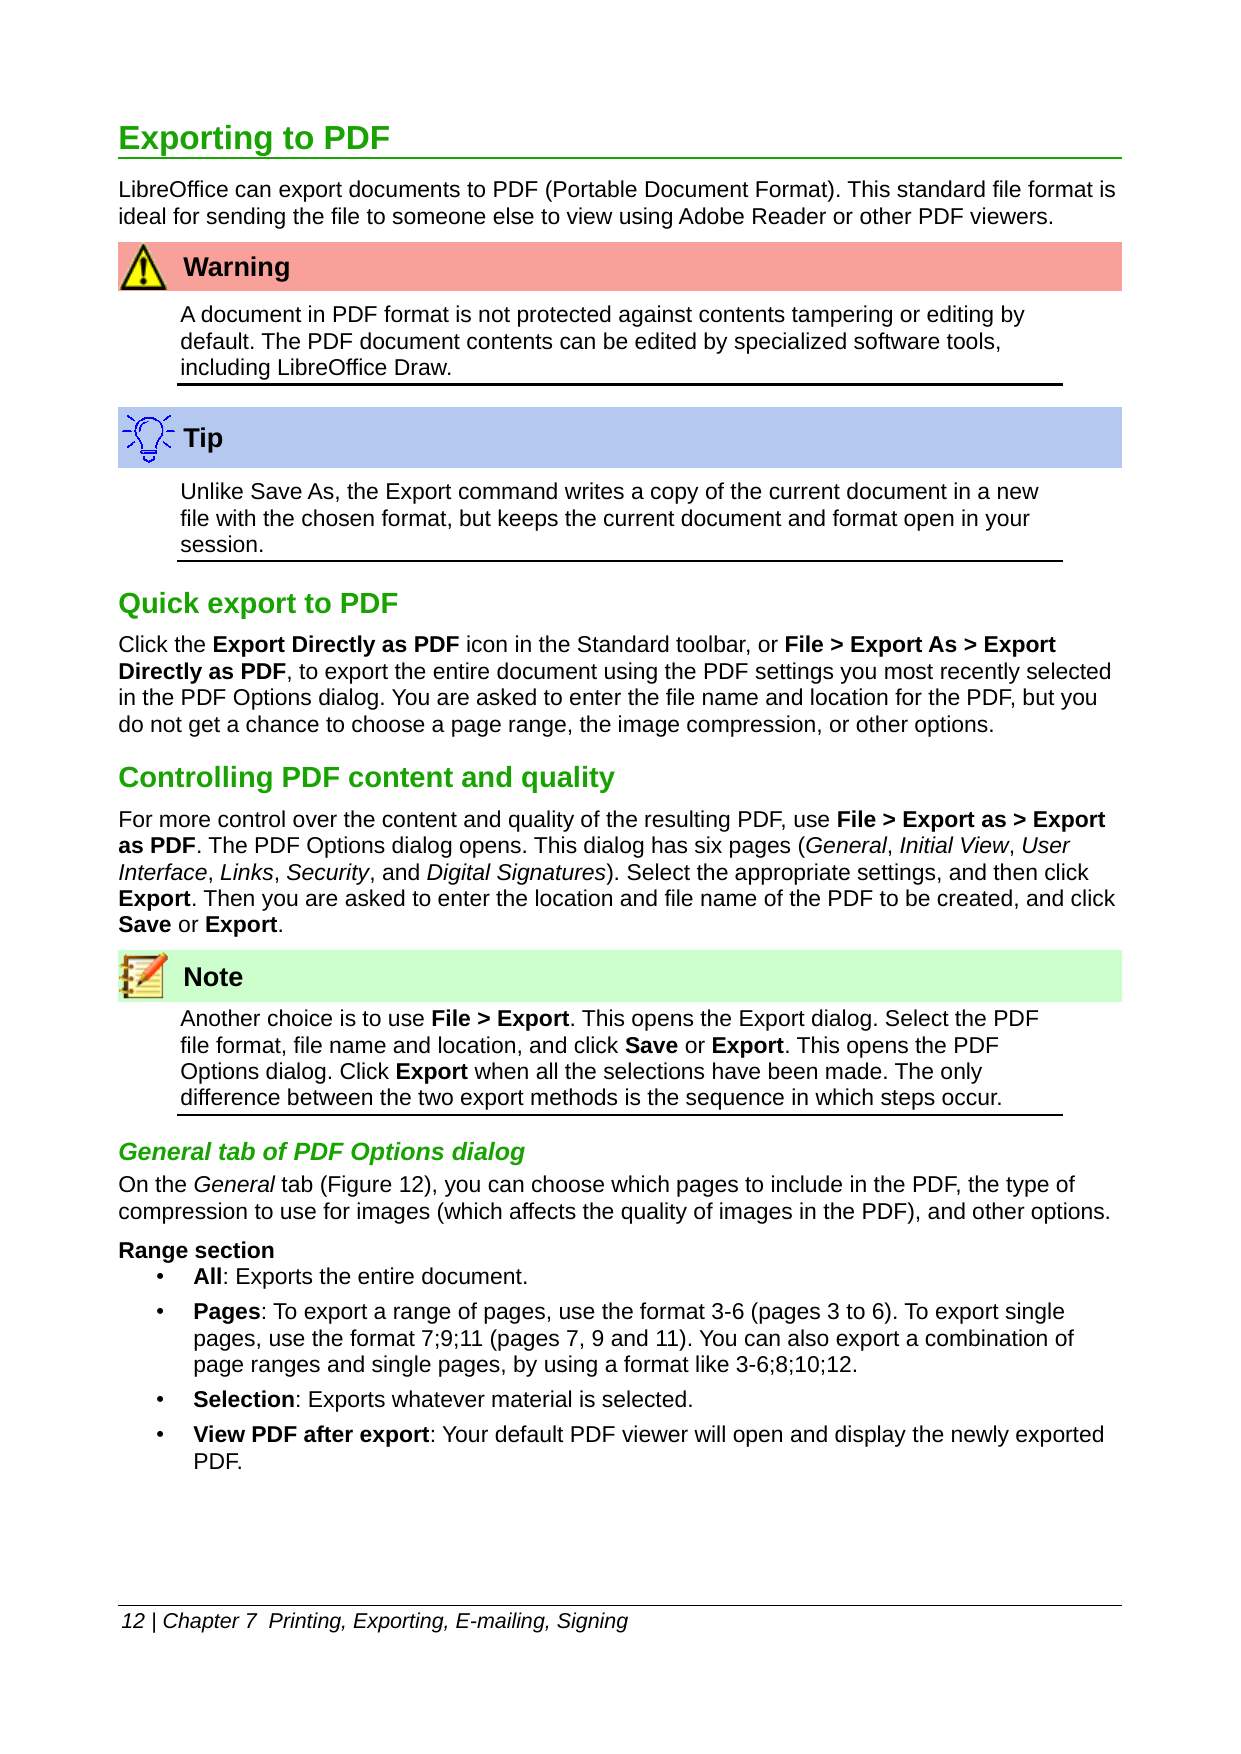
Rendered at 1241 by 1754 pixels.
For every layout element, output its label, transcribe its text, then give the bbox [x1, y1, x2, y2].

text Another choice is to use File > Export. This opens the Export dialog. Select the PDF file format, file name and location, and click Save or Export. This opens the PDF Options dialog. Click Export when all the selections have been made. The only difference between the two export methods is the sequence in which steps occur. [177, 1002, 1063, 1114]
picture [119, 242, 167, 290]
text On the General tab (Figure 12), you can choose which pages to include in the PDF, the type of compression to use for images (which affects the quality of images in the PDF), and other options. [118, 1171, 1122, 1224]
text LibreOffice can export documents to PDF (Portable Document Format). This standard file format is ideal for sending the file to someone else to view using Adobe Reader or other PDF viewers. [118, 176, 1122, 229]
text Range section [118, 1237, 1122, 1263]
subtitle Exporting to PDF [118, 118, 1122, 157]
subtitle Tip [118, 407, 1122, 468]
picture [119, 951, 170, 1002]
subtitle General tab of PDF Options dialog [118, 1137, 1122, 1166]
subtitle Warning [118, 242, 1122, 291]
subtitle Quick export to PDF [118, 586, 1122, 620]
subtitle Note [118, 950, 1122, 1002]
text A document in PDF format is not protected against contents tampering or editing by default. The PDF document contents can be edited by specialized software tools, including LibreOffice Draw. [177, 298, 1063, 383]
list View PDF after export: Your default PDF viewer will open and display the newly exported PDF. [156, 1421, 1122, 1474]
subtitle Controlling PDF content and quality [118, 761, 1122, 794]
list All: Exports the entire document. [156, 1263, 1122, 1289]
text Click the Export Directly as PDF icon in the Standard toolbar, or File > Export As > Export Directly as PDF, to export the entire document using the PDF settings you most recently selected in the PDF Options dialog. You are asked to enter the file name and location for the PDF, but you do not get a chance to choose a page range, the image compression, or other options. [118, 631, 1122, 737]
text For more control over the content and quality of the resulting PDF, use File > Export as > Export as PDF. The PDF Options dialog opens. This dialog has six pages (General, Initial View, User Interface, Links, Security, and Digital Signatures). Select the appropriate settings, and then click Export. Then you are asked to enter the location and file name of the PDF to be created, and click Save or Export. [118, 806, 1122, 938]
list Pages: To export a range of pages, use the format 3-6 (pages 3 to 6). To export single pages, use the format 7;9;11 (pages 7, 9 and 11). You can also export a combination of page ranges and single pages, by using a format like 3-6;8;10;12. [156, 1298, 1122, 1377]
text Unlike Save As, the Export command writes a copy of the current document in a new file with the chosen format, but keeps the current document and format open in your session. [177, 475, 1063, 560]
list Selection: Exports whatever material is selected. [156, 1386, 1122, 1412]
picture [119, 407, 179, 467]
